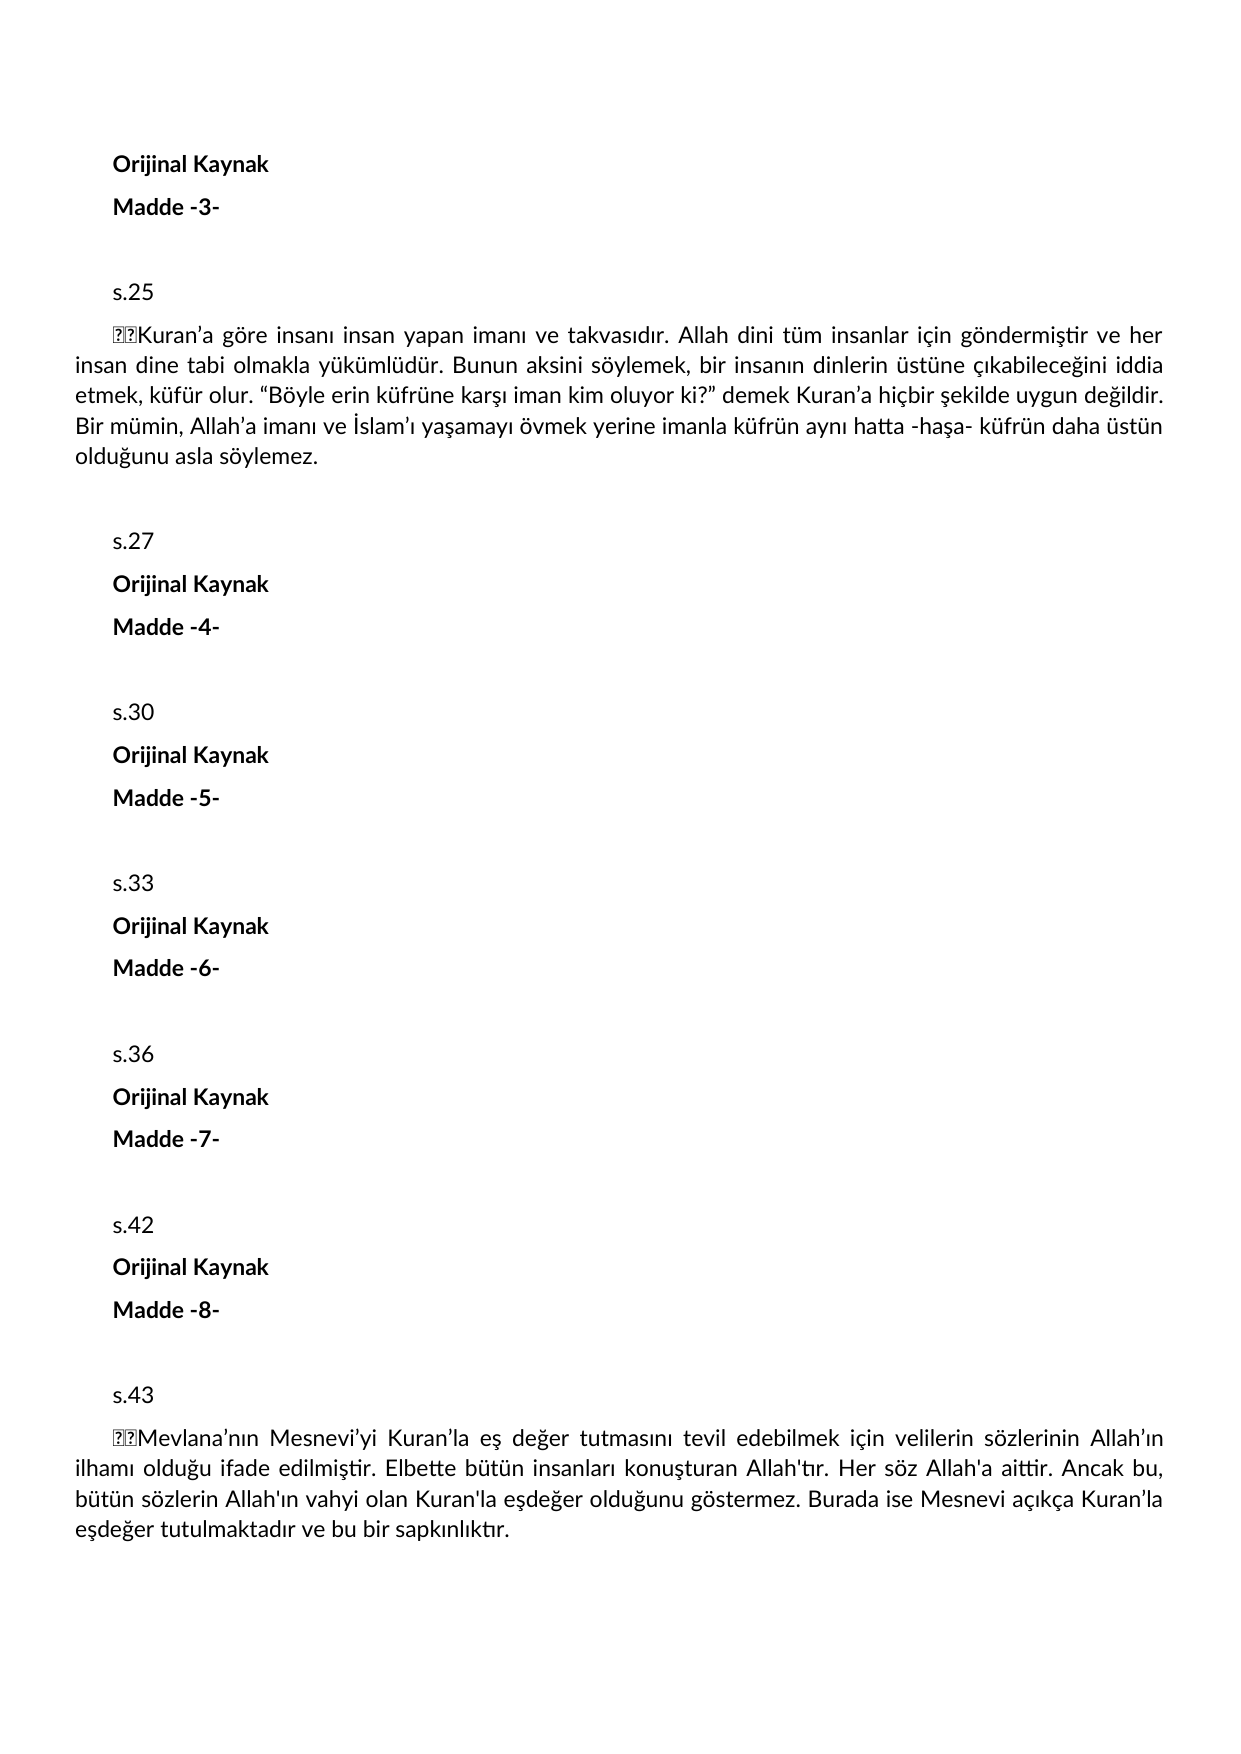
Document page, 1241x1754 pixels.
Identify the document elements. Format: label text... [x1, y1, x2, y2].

text Mevlana’nın Mesnevi’yi Kuran’la eş değer tutmasını tevil edebilmek için velilerin sözlerinin Allah’ın ilhamı olduğu ifade edilmiştir. Elbette bütün insanları konuşturan Allah'tır. Her söz Allah'a aittir. Ancak bu, bütün sözlerin Allah'ın vahyi olan Kuran'la eşdeğer olduğunu göstermez. Burada ise Mesnevi açıkça Kuran’la eşdeğer tutulmaktadır ve bu bir sapkınlıktır. [75, 1424, 1165, 1542]
text Madde -8- [75, 1296, 1165, 1323]
text Madde -7- [75, 1125, 1165, 1152]
text Orijinal Kaynak [75, 570, 1165, 597]
text Orijinal Kaynak [75, 741, 1165, 768]
text Orijinal Kaynak [75, 1082, 1165, 1110]
text Kuran’a göre insanı insan yapan imanı ve takvasıdır. Allah dini tüm insanlar için göndermiştir ve her insan dine tabi olmakla yükümlüdür. Bunun aksini söylemek, bir insanın dinlerin üstüne çıkabileceğini iddia etmek, küfür olur. “Böyle erin küfrüne karşı iman kim oluyor ki?” demek Kuran’a hiçbir şekilde uygun değildir. Bir mümin, Allah’a imanı ve İslam’ı yaşamayı övmek yerine imanla küfrün aynı hatta -haşa- küfrün daha üstün olduğunu asla söylemez. [75, 321, 1165, 469]
text s.43 [75, 1381, 1165, 1409]
text s.27 [75, 527, 1165, 554]
text Madde -4- [75, 612, 1165, 640]
text s.42 [75, 1210, 1165, 1238]
text Orijinal Kaynak [75, 1253, 1165, 1281]
text Madde -6- [75, 954, 1165, 982]
text s.25 [75, 278, 1165, 306]
text Madde -5- [75, 783, 1165, 811]
text Orijinal Kaynak [75, 150, 1165, 177]
text s.36 [75, 1039, 1165, 1067]
text s.33 [75, 869, 1165, 896]
text Orijinal Kaynak [75, 911, 1165, 939]
text Madde -3- [75, 193, 1165, 220]
text s.30 [75, 698, 1165, 725]
